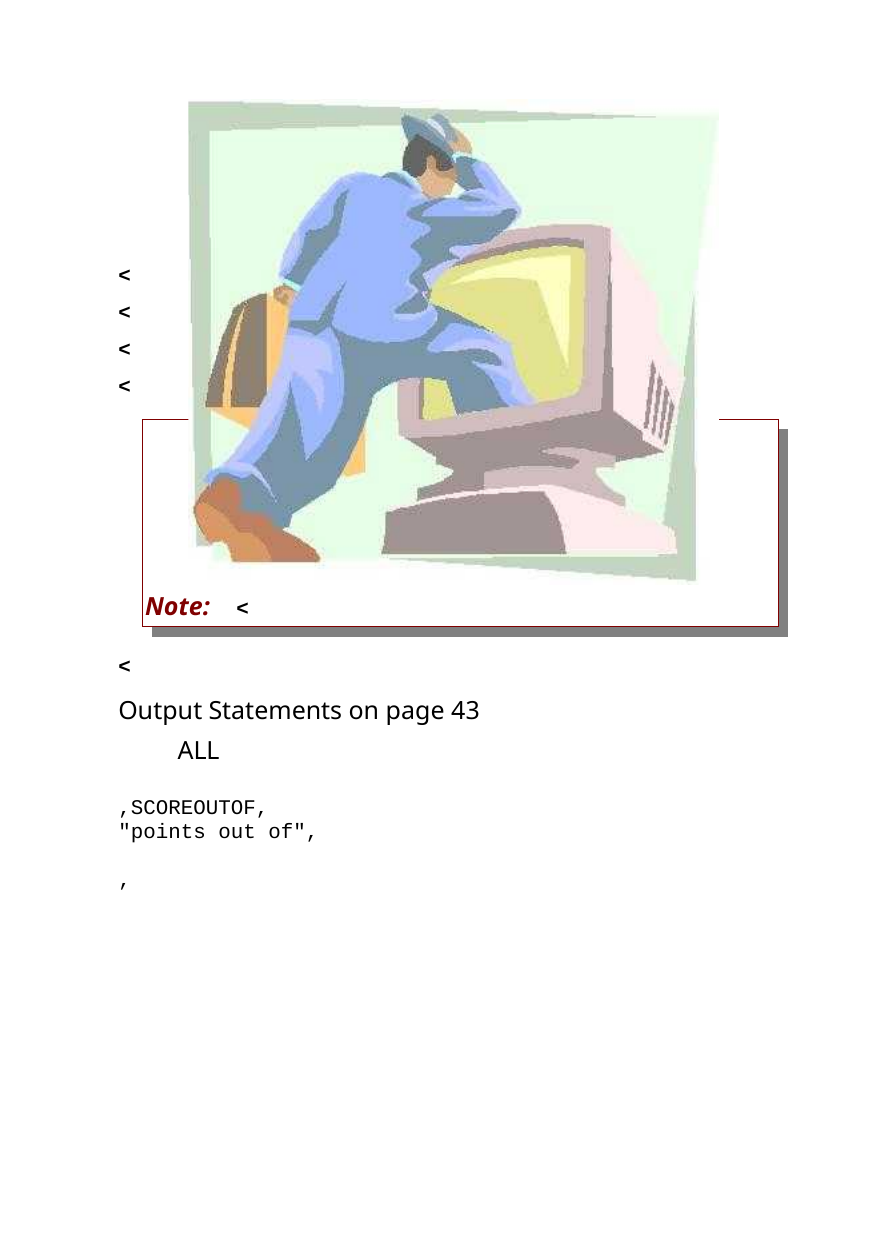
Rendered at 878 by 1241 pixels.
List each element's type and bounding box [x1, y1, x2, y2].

picture [194, 99, 719, 585]
